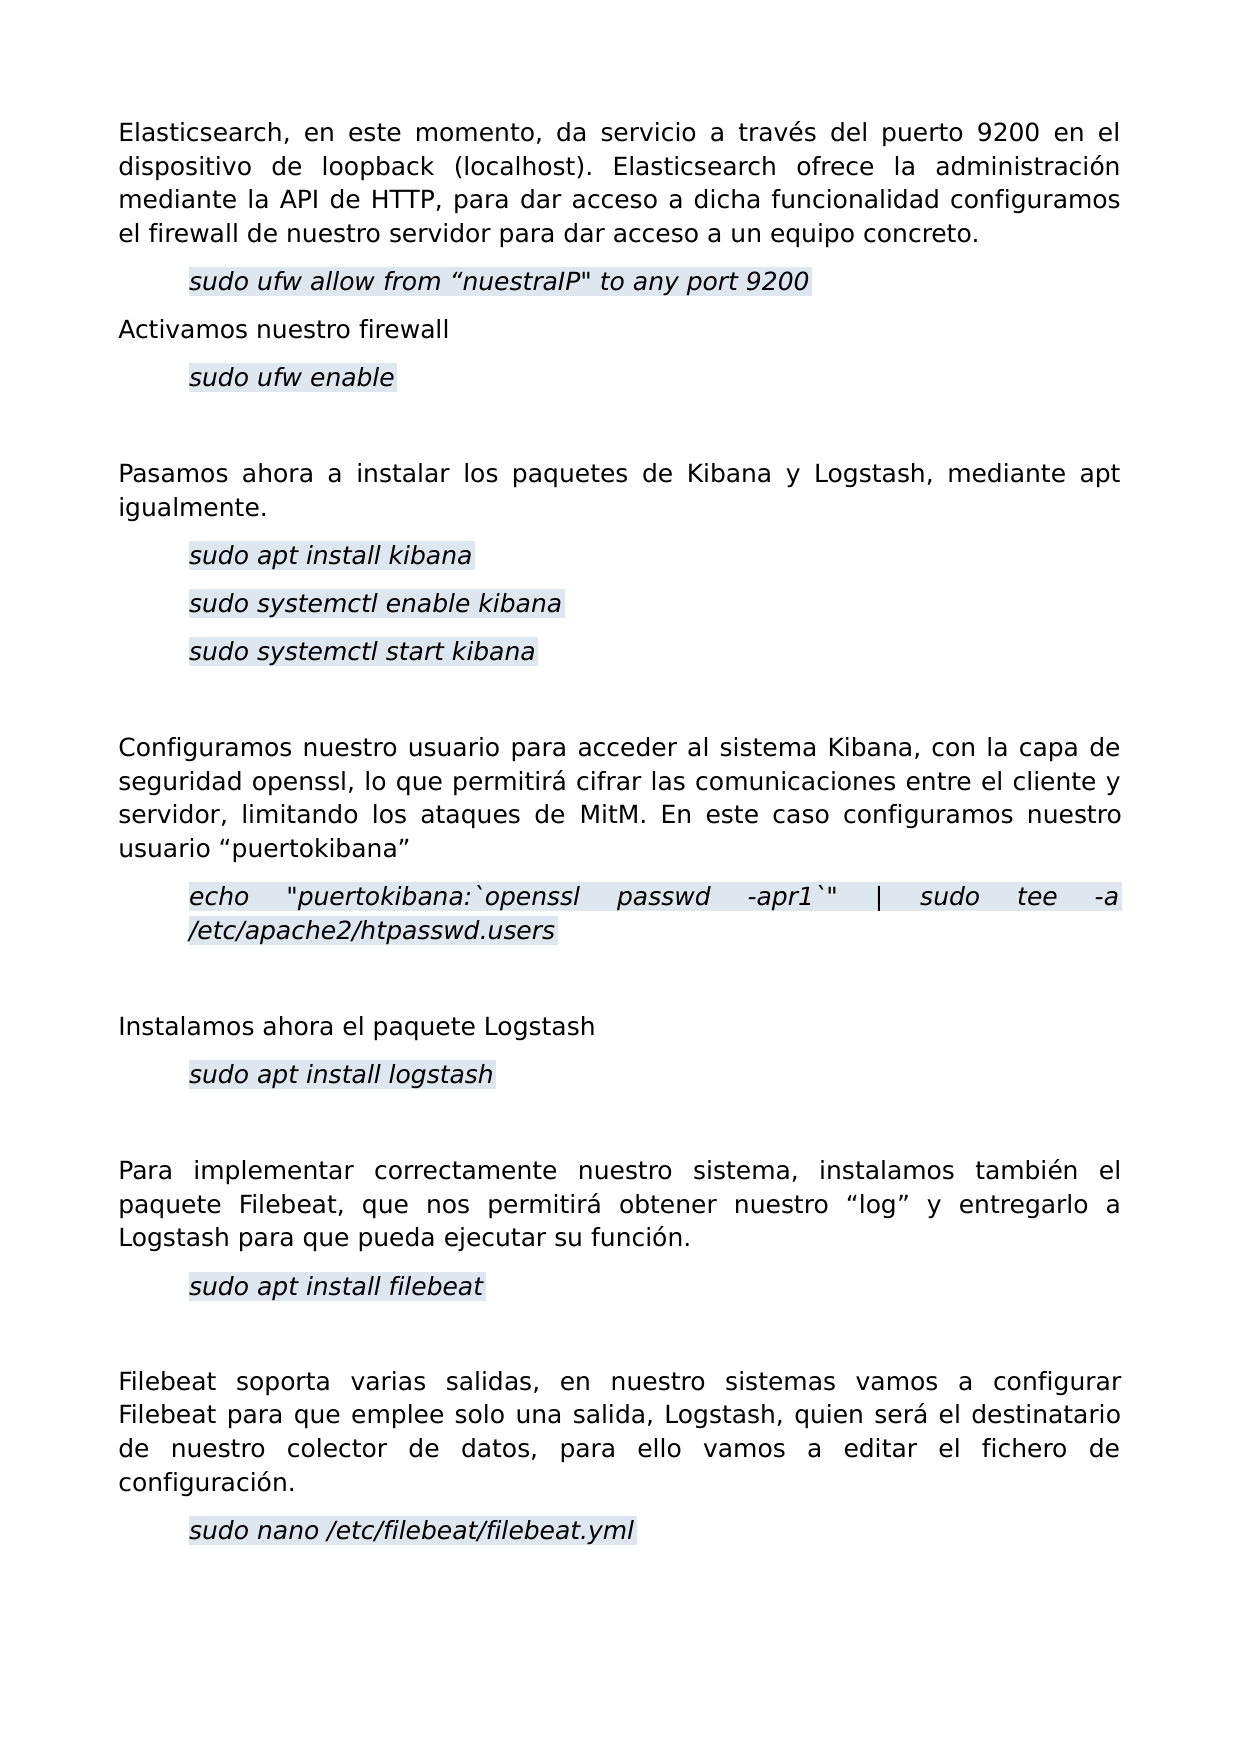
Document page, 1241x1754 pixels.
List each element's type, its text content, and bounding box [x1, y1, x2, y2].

text Elasticsearch, en este momento, da servicio a través del puerto 9200 en el dispositivo de loopback (localhost). Elasticsearch ofrece la administración mediante la API de HTTP, para dar acceso a dicha funcionalidad configuramos el firewall de nuestro servidor para dar acceso a un equipo concreto. [118, 118, 1122, 248]
text sudo nano /etc/filebeat/filebeat.yml [189, 1516, 1122, 1545]
text Pasamos ahora a instalar los paquetes de Kibana y Logstash, mediante apt igualmente. [118, 459, 1122, 522]
text sudo apt install kibana [189, 541, 1122, 570]
text sudo apt install filebeat [189, 1272, 1122, 1301]
text sudo systemctl enable kibana [189, 589, 1122, 618]
text Activamos nuestro firewall [118, 315, 1122, 344]
text echo "puertokibana:`openssl passwd -apr1`" | sudo tee -a /etc/apache2/htpasswd.users [189, 882, 1122, 945]
text sudo ufw enable [189, 363, 1122, 392]
text Para implementar correctamente nuestro sistema, instalamos también el paquete Filebeat, que nos permitirá obtener nuestro “log” y entregarlo a Logstash para que pueda ejecutar su función. [118, 1156, 1122, 1253]
text Configuramos nuestro usuario para acceder al sistema Kibana, con la capa de seguridad openssl, lo que permitirá cifrar las comunicaciones entre el cliente y servidor, limitando los ataques de MitM. En este caso configuramos nuestro usuario “puertokibana” [118, 733, 1122, 863]
text sudo apt install logstash [189, 1060, 1122, 1089]
text Filebeat soporta varias salidas, en nuestro sistemas vamos a configurar Filebeat para que emplee solo una salida, Logstash, quien será el destinatario de nuestro colector de datos, para ello vamos a editar el fichero de configuración. [118, 1367, 1122, 1497]
text sudo ufw allow from “nuestraIP" to any port 9200 [189, 267, 1122, 296]
text sudo systemctl start kibana [189, 637, 1122, 666]
text Instalamos ahora el paquete Logstash [118, 1012, 1122, 1041]
